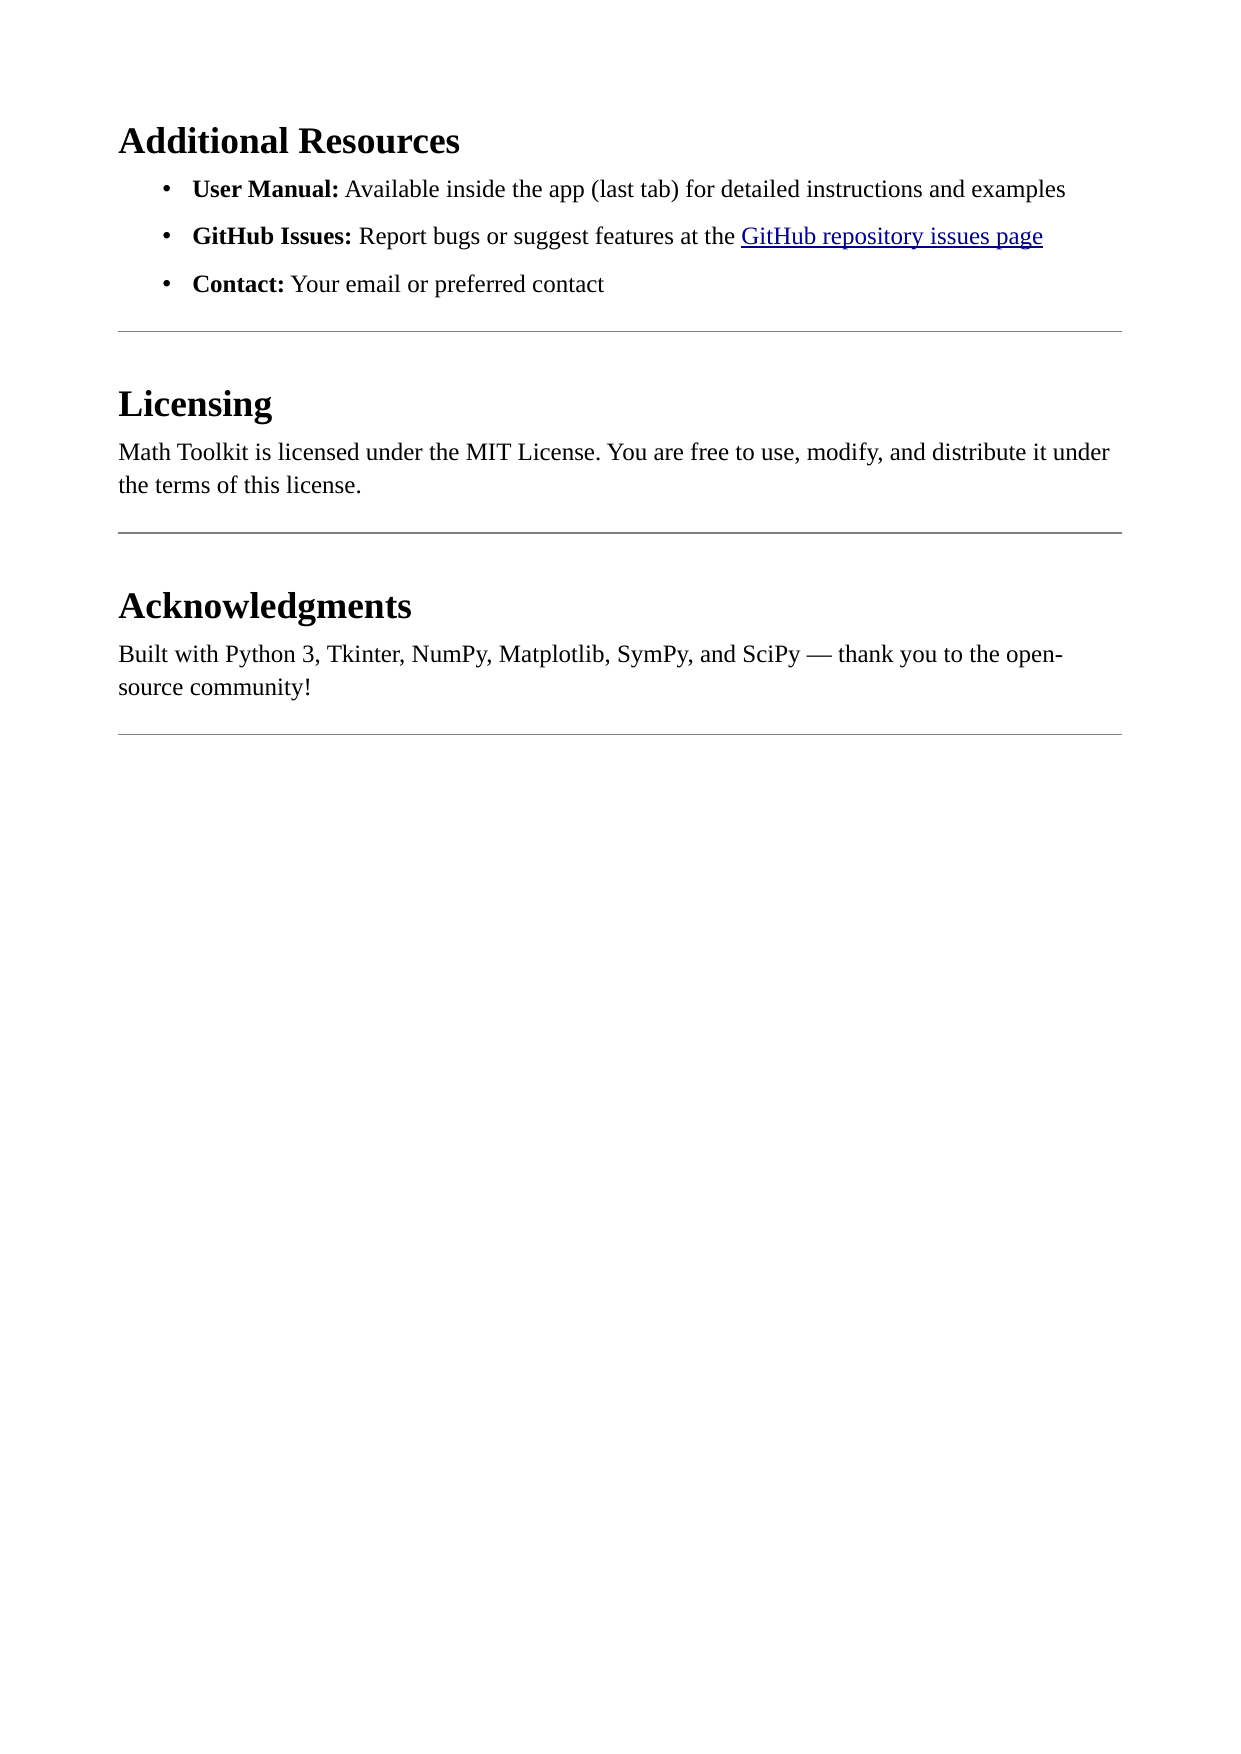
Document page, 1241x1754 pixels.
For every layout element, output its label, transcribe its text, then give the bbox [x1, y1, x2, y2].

text Math Toolkit is licensed under the MIT License. You are free to use, modify, and distribute it under the terms of this license. [118, 437, 1122, 499]
list Contact: Your email or preferred contact [162, 269, 1122, 298]
list User Manual: Available inside the app (last tab) for detailed instructions and examples [162, 174, 1122, 202]
text Built with Python 3, Tkinter, NumPy, Matplotlib, SymPy, and SciPy — thank you to the open-source community! [118, 639, 1122, 700]
subtitle Acknowledgments [118, 583, 1122, 626]
list GitHub Issues: Report bugs or suggest features at the GitHub repository issues page [162, 221, 1122, 250]
subtitle Additional Resources [118, 118, 1122, 161]
subtitle Licensing [118, 382, 1122, 425]
